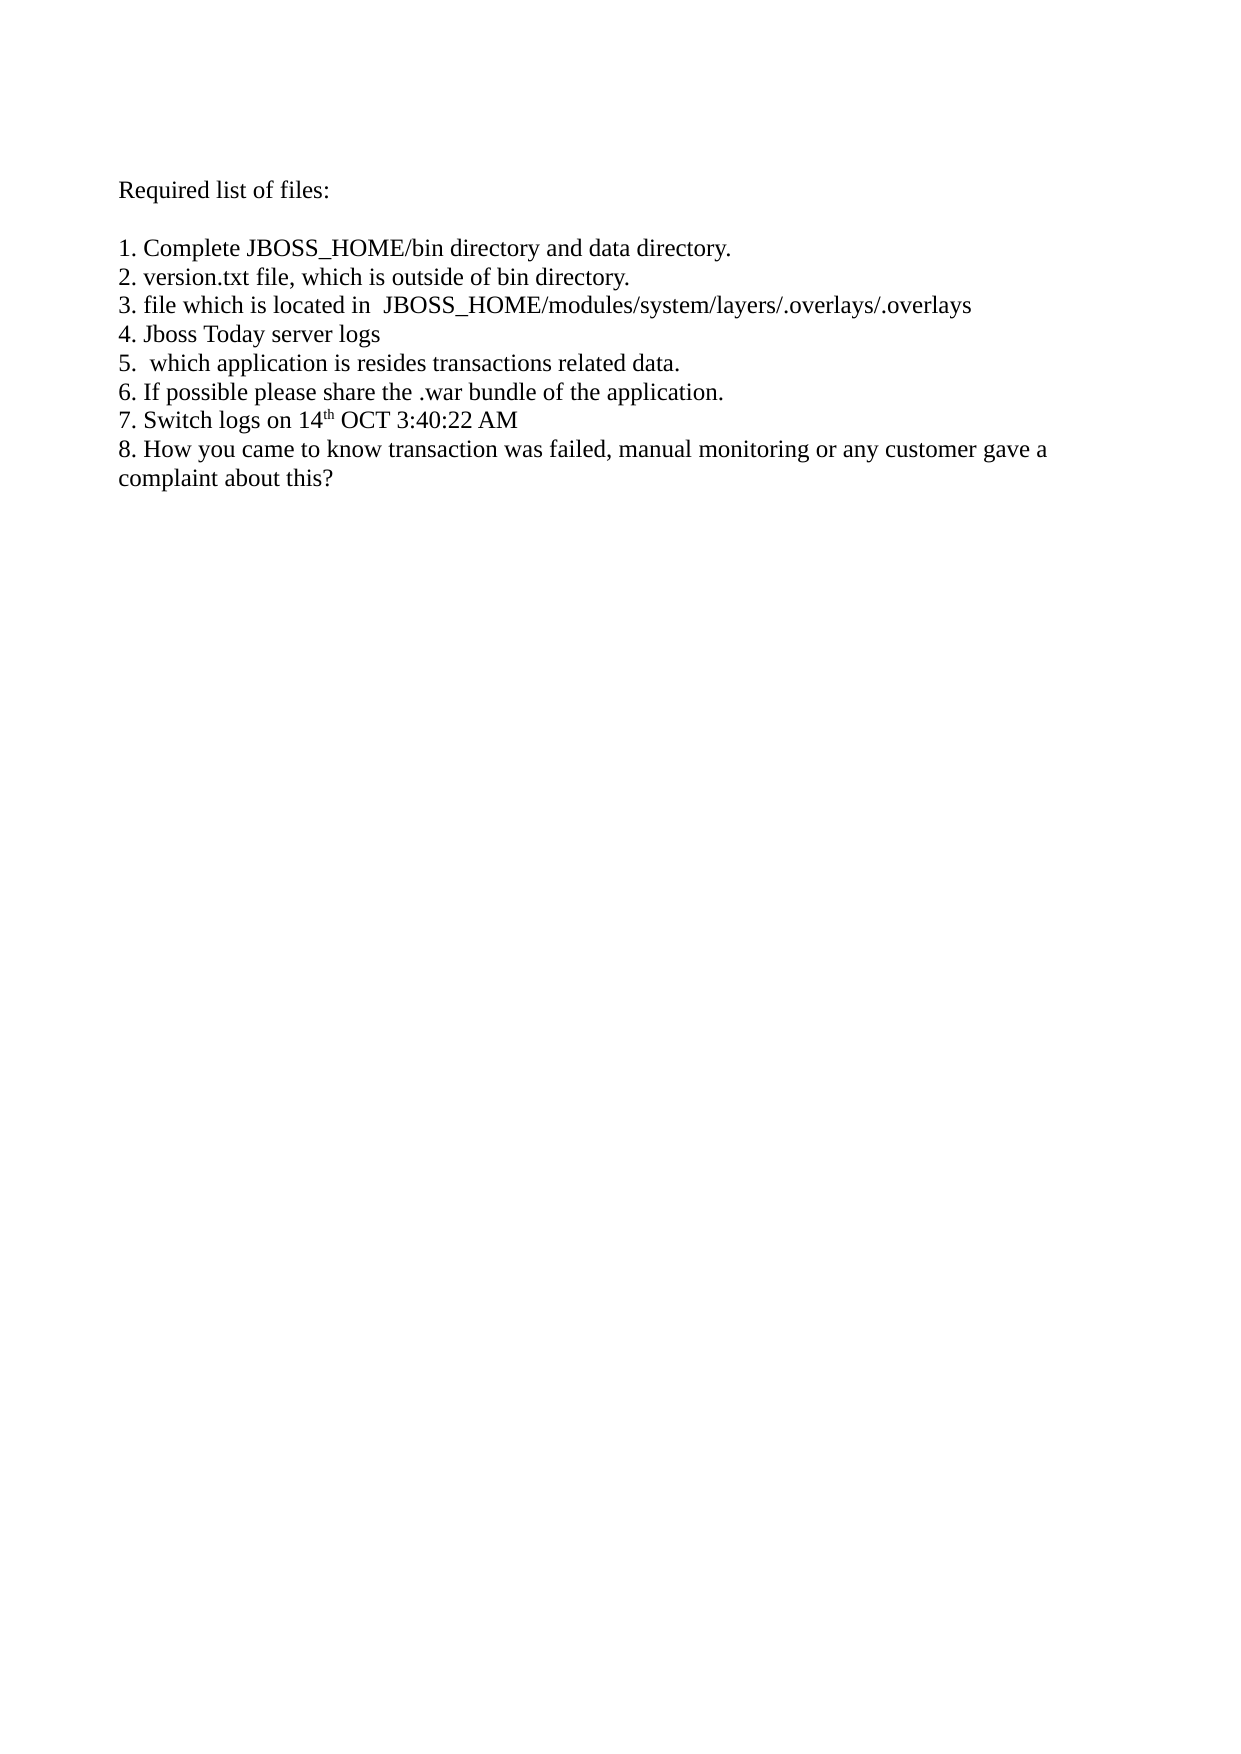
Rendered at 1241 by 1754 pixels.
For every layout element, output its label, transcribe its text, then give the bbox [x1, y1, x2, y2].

text 4. Jboss Today server logs [118, 319, 1122, 348]
text 1. Complete JBOSS_HOME/bin directory and data directory. [118, 233, 1122, 262]
text 2. version.txt file, which is outside of bin directory. [118, 262, 1122, 291]
text 3. file which is located in JBOSS_HOME/modules/system/layers/.overlays/.overlays [118, 291, 1122, 319]
text 7. Switch logs on 14th OCT 3:40:22 AM [118, 406, 1122, 434]
text 6. If possible please share the .war bundle of the application. [118, 377, 1122, 406]
text Required list of files: [118, 176, 1122, 204]
text 5. which application is resides transactions related data. [118, 348, 1122, 377]
text 8. How you came to know transaction was failed, manual monitoring or any customer gave a complaint about this? [118, 434, 1122, 492]
